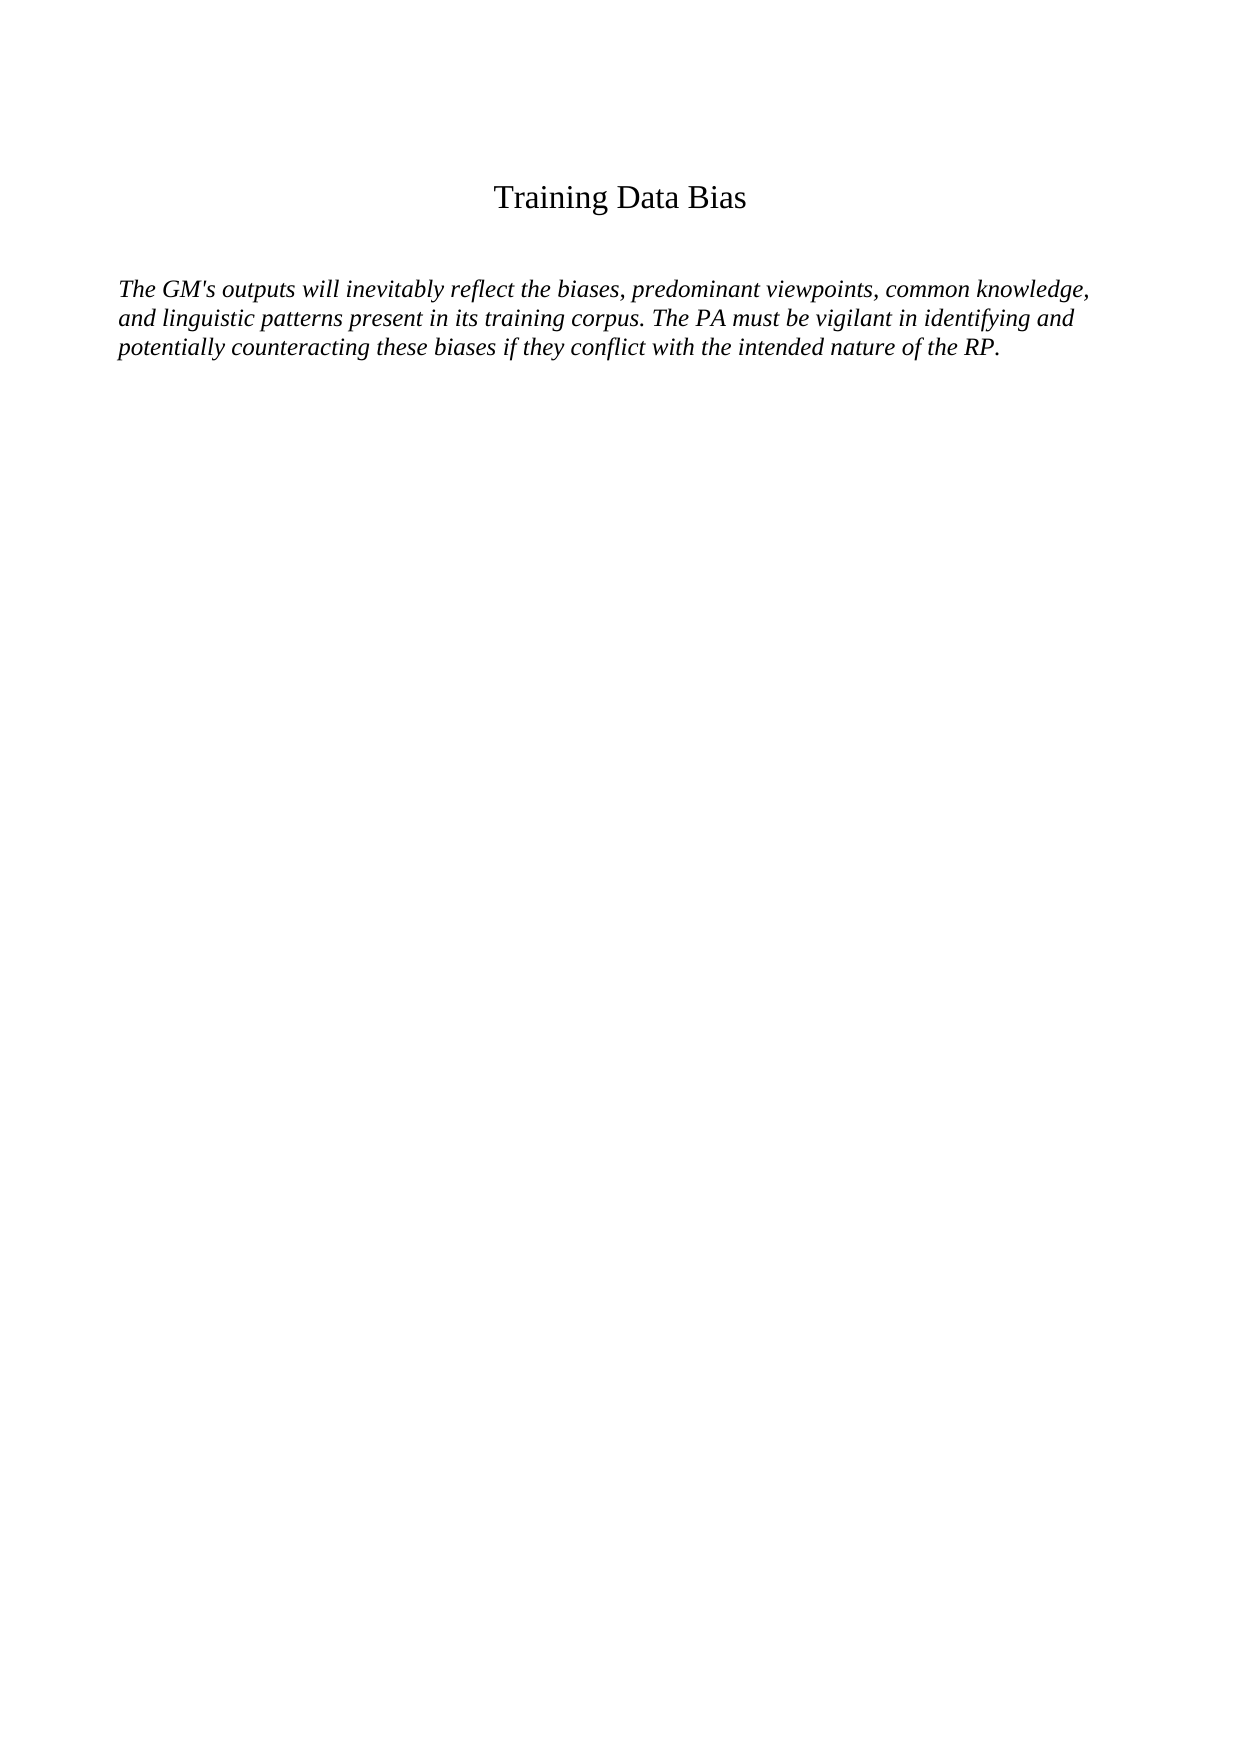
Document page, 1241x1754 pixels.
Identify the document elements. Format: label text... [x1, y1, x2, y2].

text The GM's outputs will inevitably reflect the biases, predominant viewpoints, common knowledge, and linguistic patterns present in its training corpus. The PA must be vigilant in identifying and potentially counteracting these biases if they conflict with the intended nature of the RP. [118, 274, 1122, 361]
subtitle Training Data Bias [118, 177, 1122, 216]
